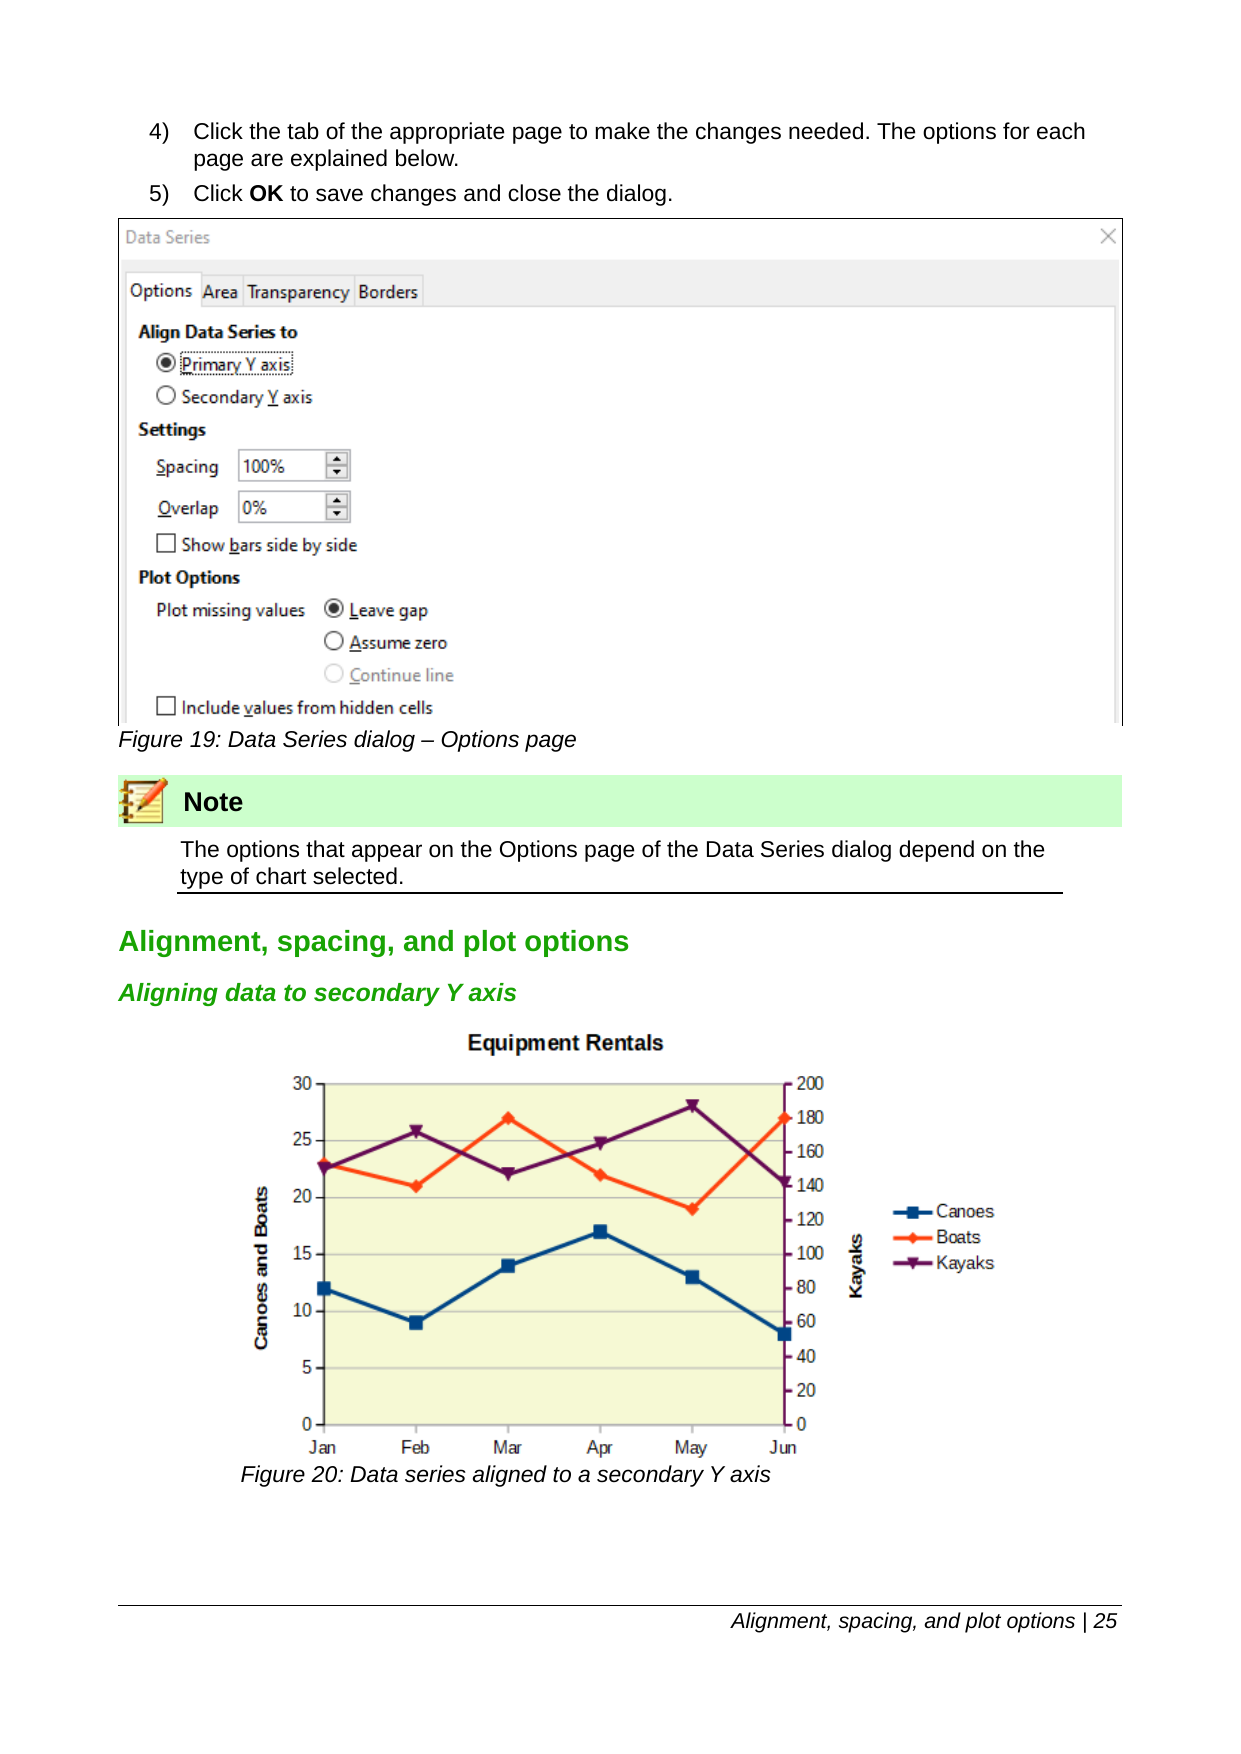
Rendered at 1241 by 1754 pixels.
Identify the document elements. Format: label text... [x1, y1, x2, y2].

text Figure 20: Data series aligned to a secondary Y axis [240, 1462, 1000, 1488]
text The options that appear on the Options page of the Data Series dialog depend on the type of chart selected. [177, 833, 1063, 892]
subtitle Alignment, spacing, and plot options [118, 924, 1122, 957]
subtitle Note [118, 775, 1122, 827]
picture [240, 1018, 1000, 1462]
picture [121, 221, 1119, 723]
picture [119, 776, 170, 827]
subtitle Aligning data to secondary Y axis [118, 978, 1122, 1007]
text Figure 19: Data Series dialog – Options page [118, 219, 1122, 752]
list Click the tab of the appropriate page to make the changes needed. The options for each page are explained below. [169, 118, 1122, 171]
list Click OK to save changes and close the dialog. [169, 180, 1122, 206]
